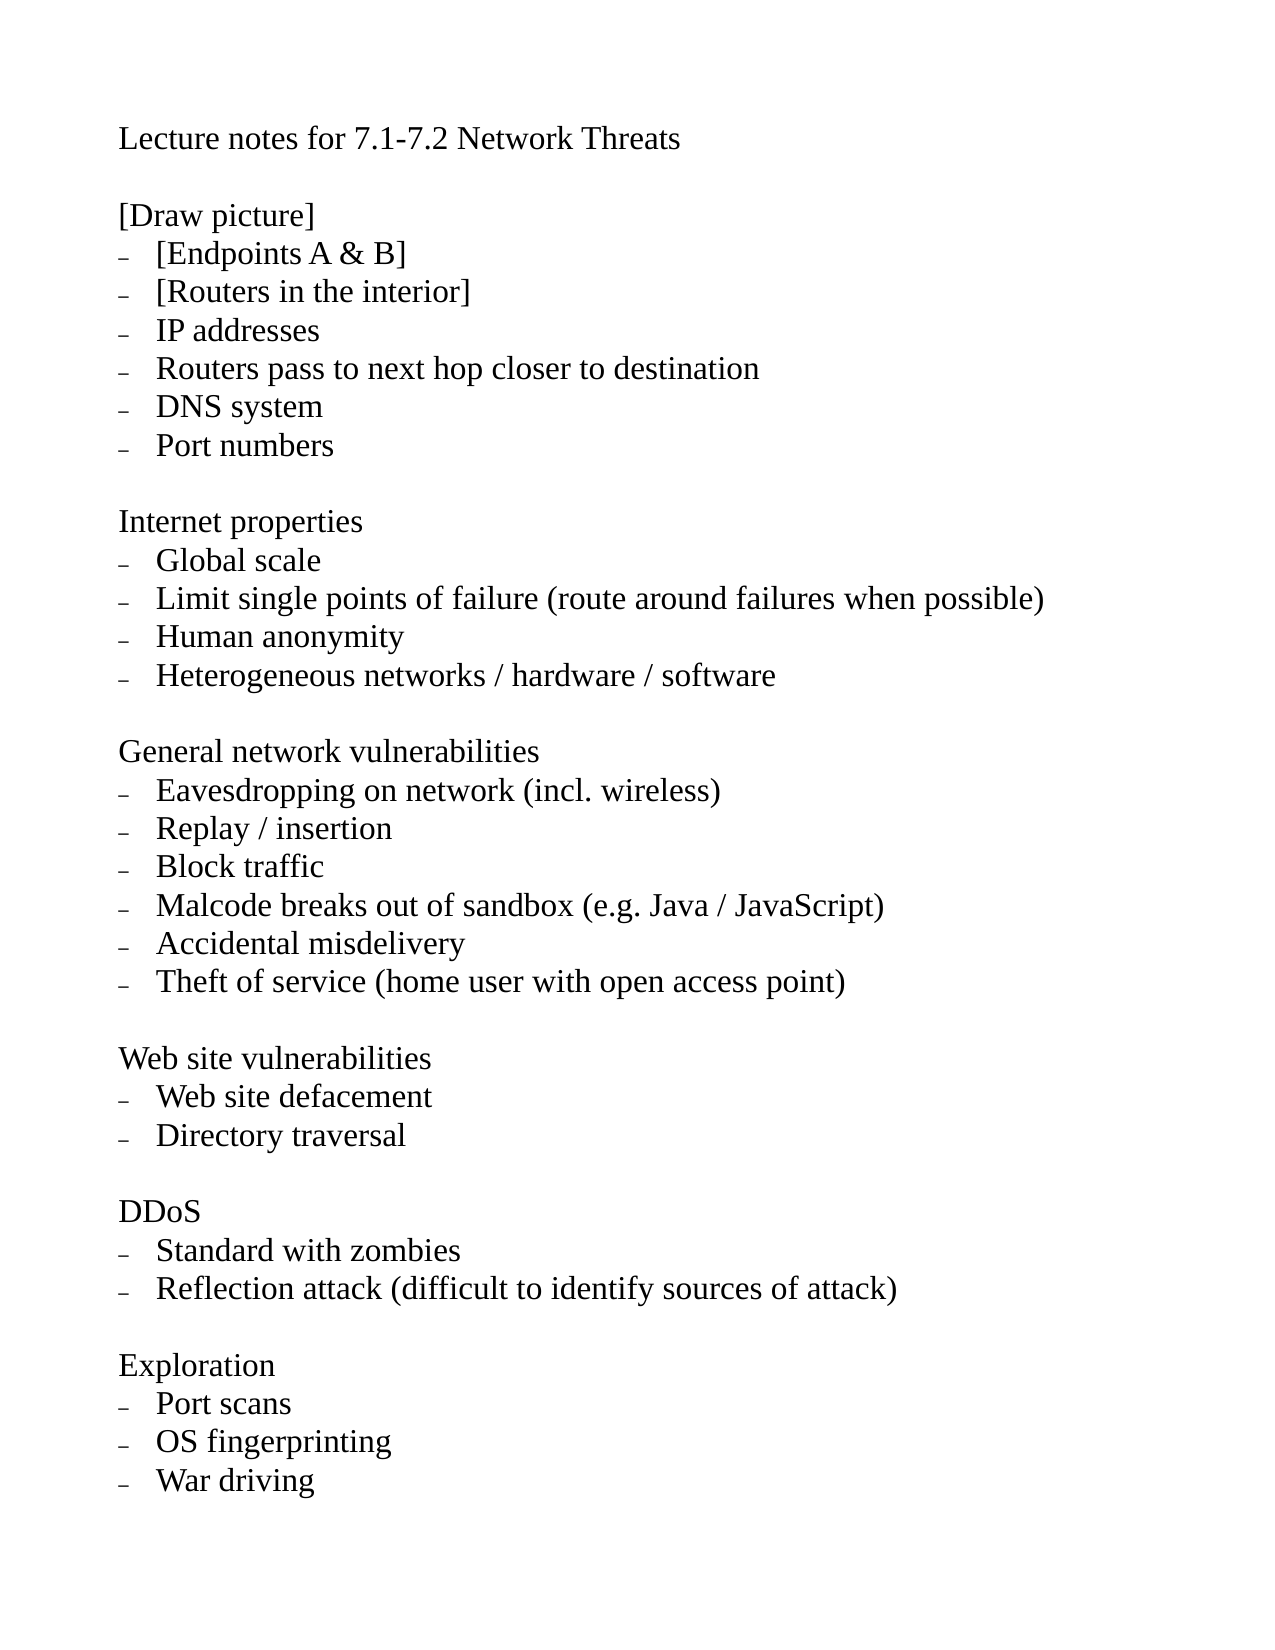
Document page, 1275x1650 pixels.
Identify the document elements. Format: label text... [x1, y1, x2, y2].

list Accidental misdelivery [118, 923, 1157, 961]
list [Routers in the interior] [118, 271, 1157, 310]
text General network vulnerabilities [118, 731, 1157, 770]
text Lecture notes for 7.1-7.2 Network Threats [118, 118, 1157, 156]
list Web site defacement [118, 1076, 1157, 1115]
list Heterogeneous networks / hardware / software [118, 655, 1157, 693]
list War driving [118, 1460, 1157, 1498]
list Reflection attack (difficult to identify sources of attack) [118, 1268, 1157, 1306]
list Block traffic [118, 846, 1157, 885]
list Malcode breaks out of sandbox (e.g. Java / JavaScript) [118, 885, 1157, 923]
list Eavesdropping on network (incl. wireless) [118, 770, 1157, 808]
list Human anonymity [118, 616, 1157, 655]
text Exploration [118, 1345, 1157, 1383]
list Theft of service (home user with open access point) [118, 961, 1157, 1000]
list Port numbers [118, 425, 1157, 463]
list Routers pass to next hop closer to destination [118, 348, 1157, 386]
list IP addresses [118, 310, 1157, 348]
list Directory traversal [118, 1115, 1157, 1153]
list Standard with zombies [118, 1230, 1157, 1268]
text Web site vulnerabilities [118, 1038, 1157, 1076]
list Limit single points of failure (route around failures when possible) [118, 578, 1157, 616]
text [Draw picture] [118, 195, 1157, 233]
list Global scale [118, 540, 1157, 578]
list DNS system [118, 386, 1157, 425]
text Internet properties [118, 501, 1157, 540]
list Port scans [118, 1383, 1157, 1421]
list [Endpoints A & B] [118, 233, 1157, 271]
text DDoS [118, 1191, 1157, 1230]
list OS fingerprinting [118, 1421, 1157, 1460]
list Replay / insertion [118, 808, 1157, 846]
